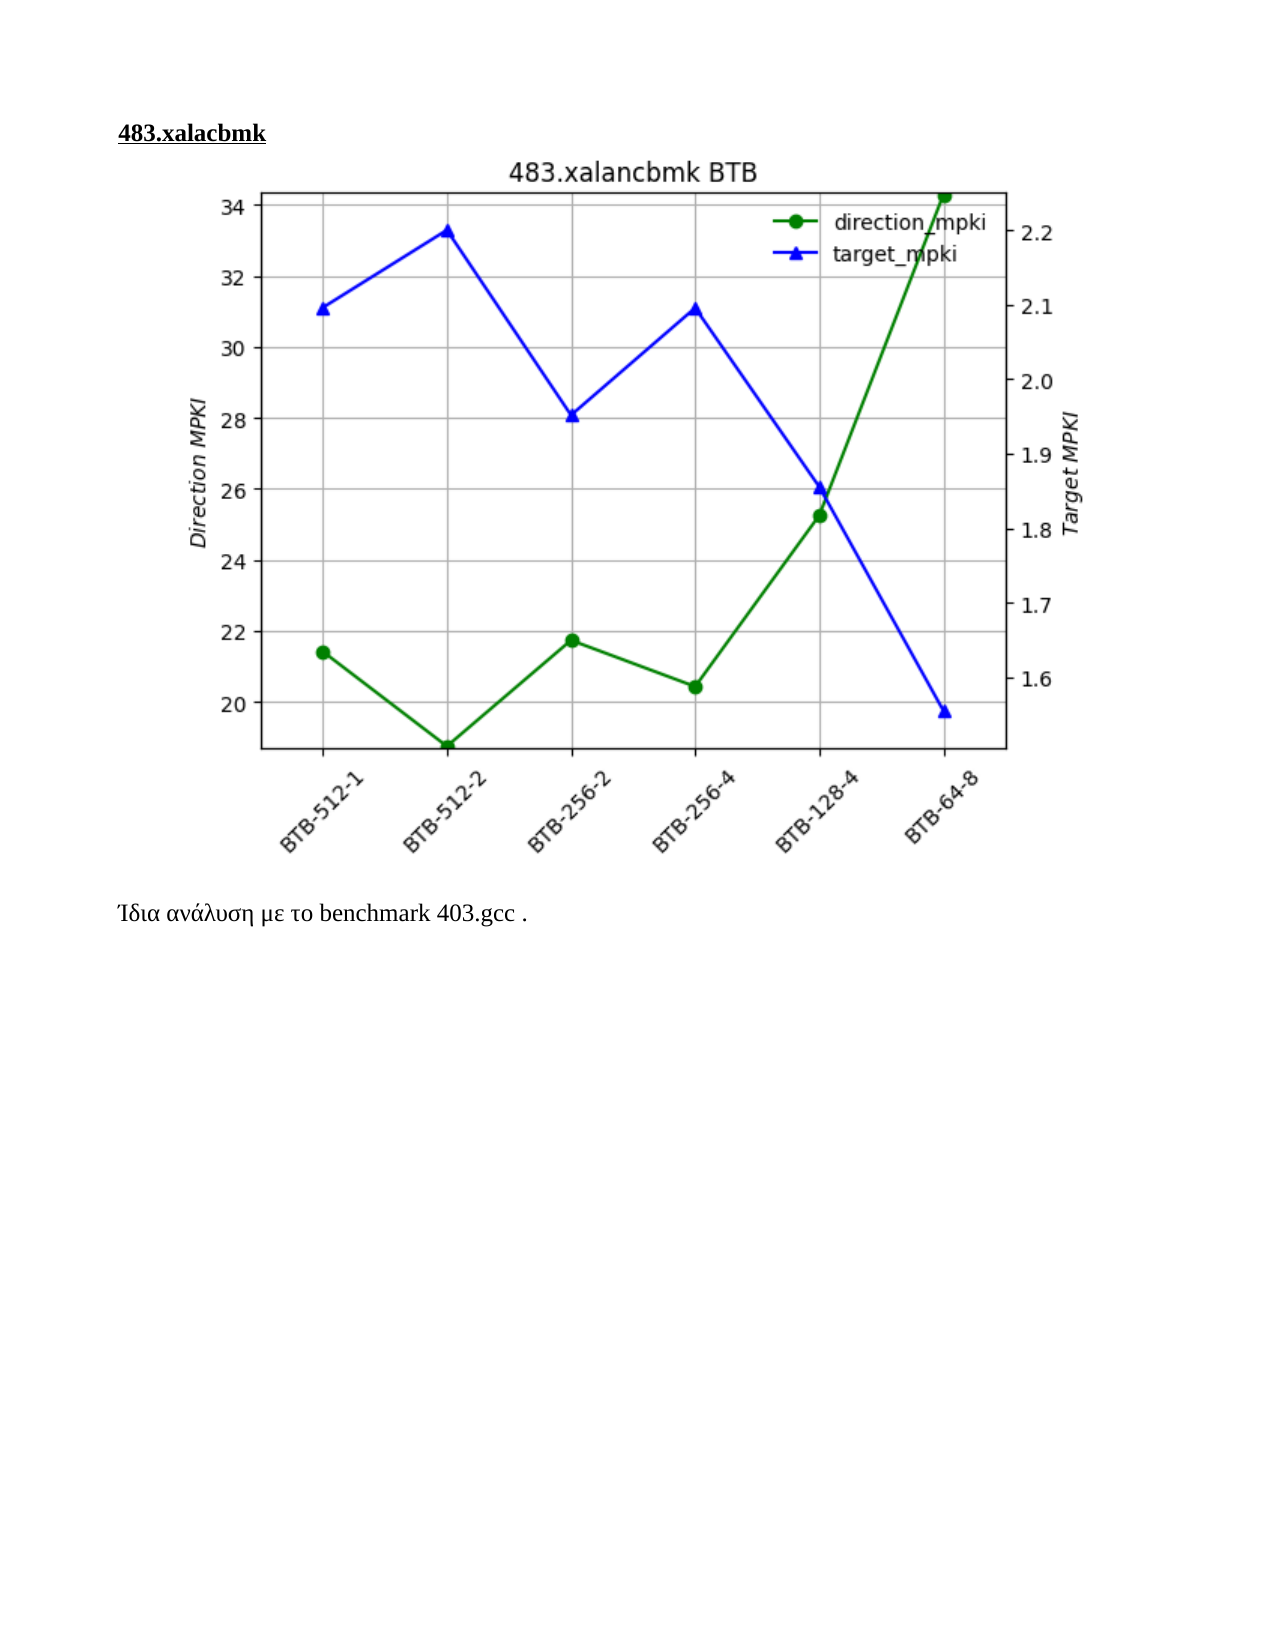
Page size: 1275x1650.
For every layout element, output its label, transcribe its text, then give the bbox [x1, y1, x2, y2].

picture [174, 146, 1102, 870]
text Ίδια ανάλυση με το benchmark 403.gcc . [118, 898, 1157, 927]
text 483.xalacbmk [118, 118, 1157, 147]
